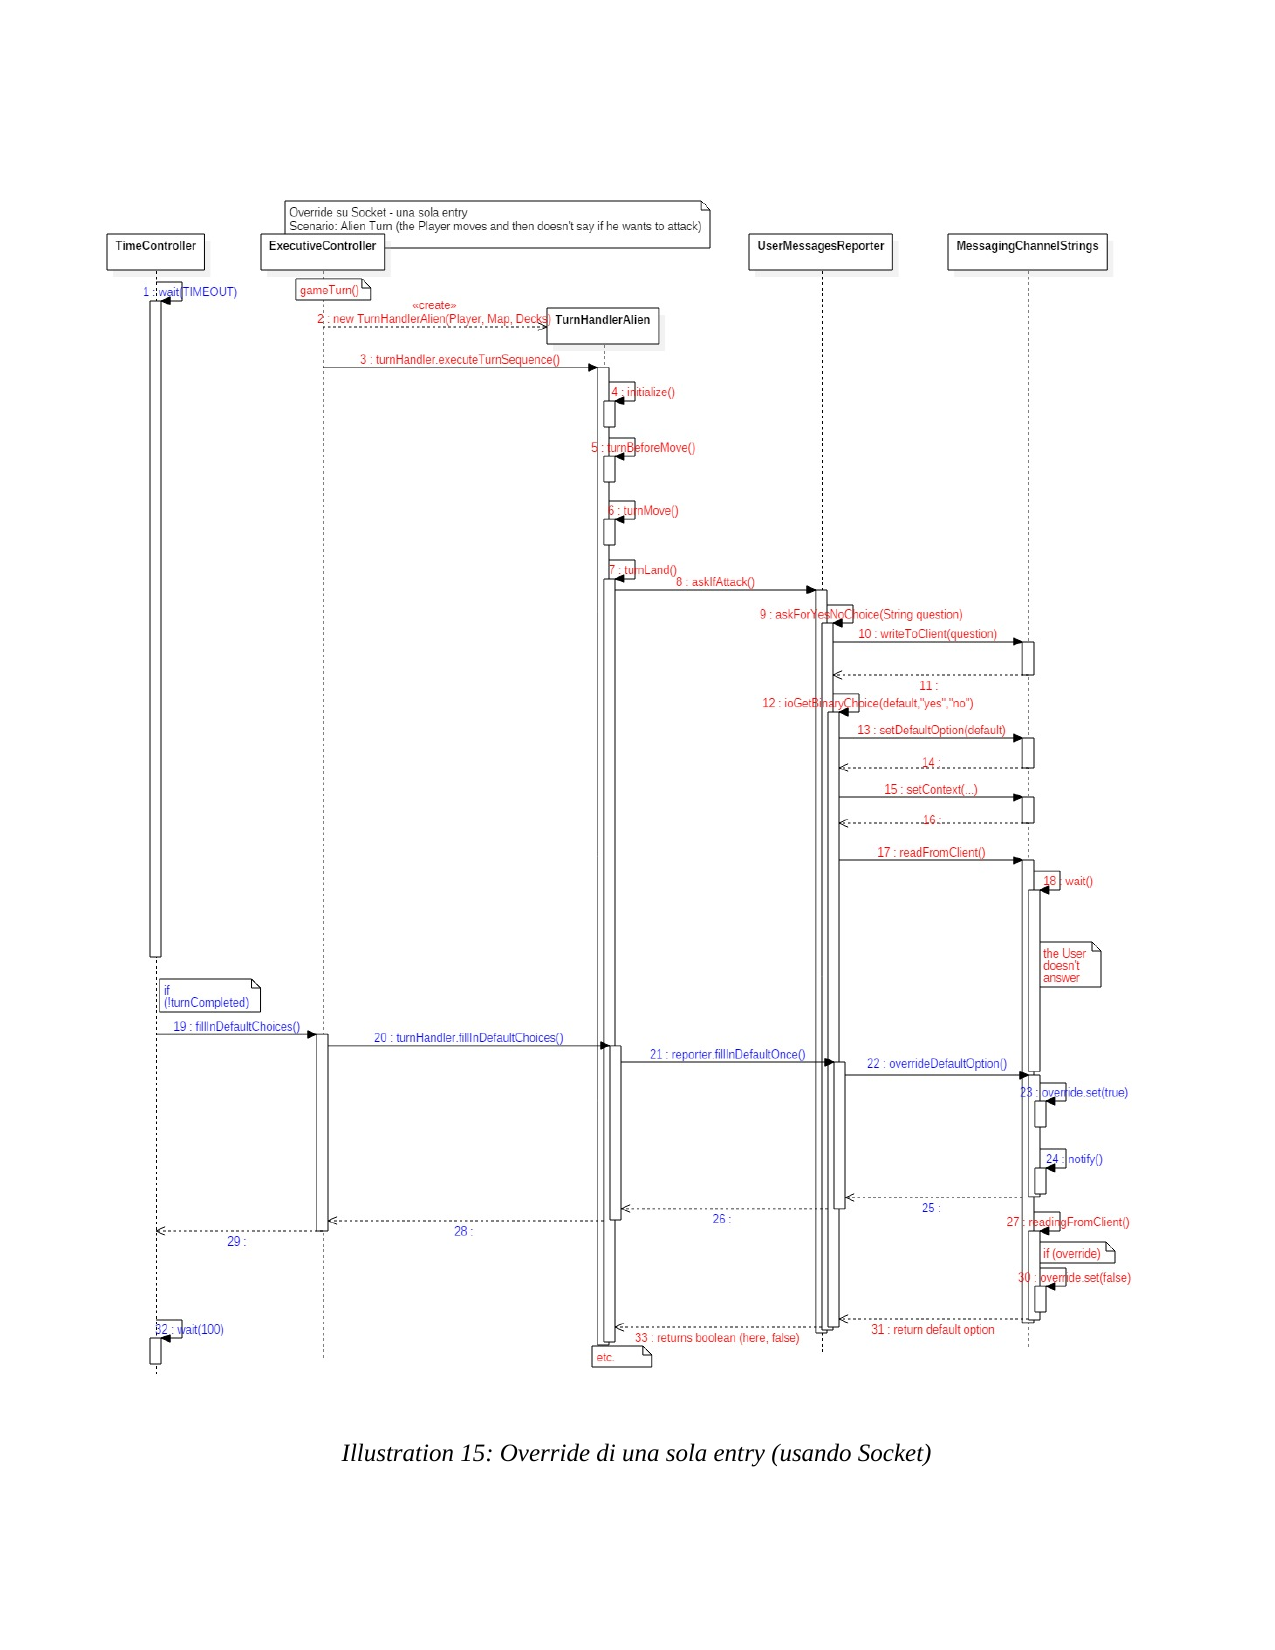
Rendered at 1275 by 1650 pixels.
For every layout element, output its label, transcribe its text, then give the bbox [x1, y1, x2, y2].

picture [98, 192, 1138, 1386]
text Illustration 15: Override di una sola entry (usando Socket) [98, 1438, 1177, 1467]
